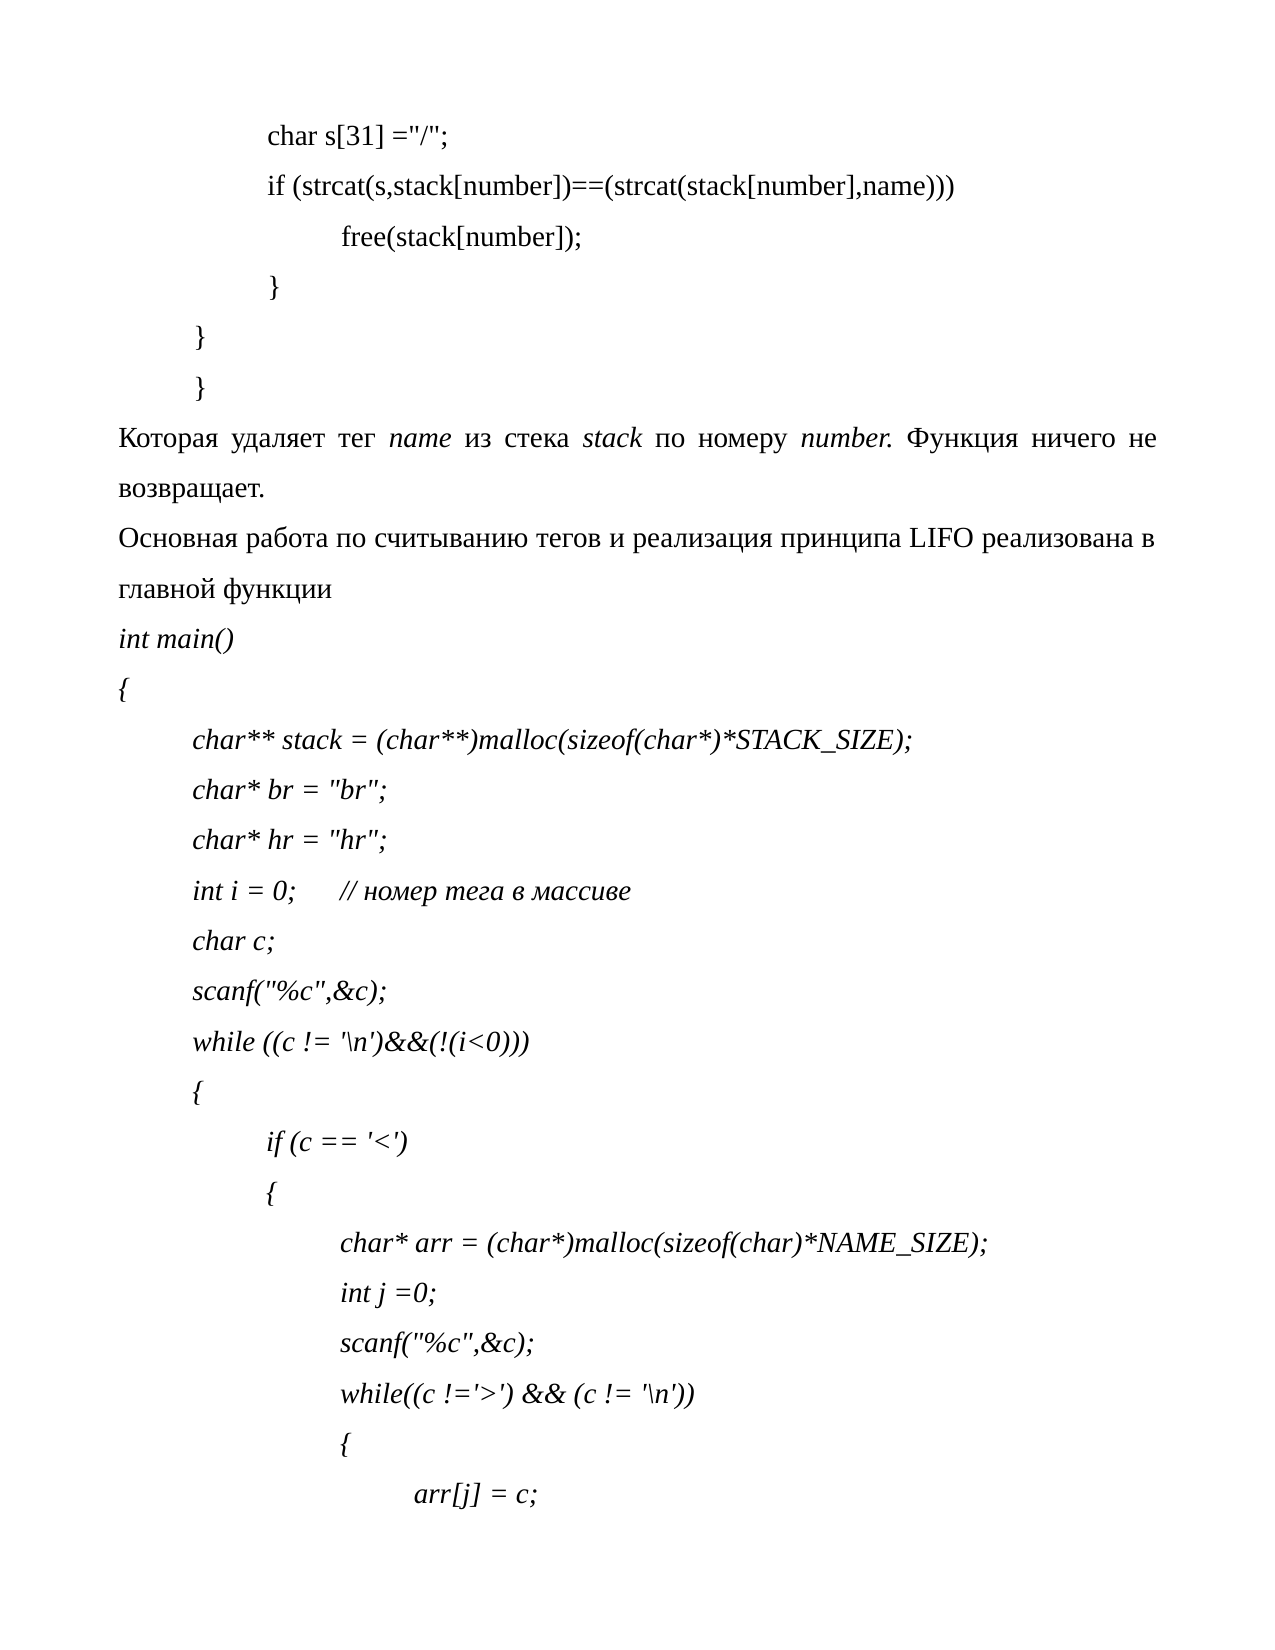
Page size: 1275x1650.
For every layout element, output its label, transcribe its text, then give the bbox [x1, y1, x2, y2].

text arr[j] = c; [118, 1477, 1157, 1510]
text char c; [118, 923, 1157, 957]
text char* br = "br"; [118, 772, 1157, 806]
text { [118, 672, 1157, 705]
text { [118, 1074, 1157, 1108]
list if (strcat(s,stack[number])==(strcat(stack[number],name))) [156, 168, 1157, 202]
text scanf("%c",&c); [118, 1326, 1157, 1359]
list free(stack[number]); [156, 219, 1157, 252]
text int main() [118, 621, 1157, 655]
text while((c !='>') && (c != '\n')) [118, 1376, 1157, 1409]
list } [156, 269, 1157, 303]
text char* hr = "hr"; [118, 822, 1157, 856]
text scanf("%c",&c); [118, 973, 1157, 1007]
text while ((c != '\n')&&(!(i<0))) [118, 1024, 1157, 1057]
text Которая удаляет тег name из стека stack по номеру number. Функция ничего не возвращает. [118, 420, 1157, 504]
text { [118, 1426, 1157, 1460]
text char* arr = (char*)malloc(sizeof(char)*NAME_SIZE); [118, 1225, 1157, 1258]
text int j =0; [118, 1275, 1157, 1309]
text int i = 0; // номер тега в массиве [118, 873, 1157, 906]
text char** stack = (char**)malloc(sizeof(char*)*STACK_SIZE); [118, 722, 1157, 755]
text if (c == '<') [118, 1124, 1157, 1158]
list } [156, 370, 1157, 403]
text { [118, 1175, 1157, 1208]
list char s[31] ="/"; [156, 118, 1157, 152]
list } [156, 319, 1157, 353]
text Основная работа по считыванию тегов и реализация принципа LIFO реализована в главной функции [118, 521, 1157, 604]
